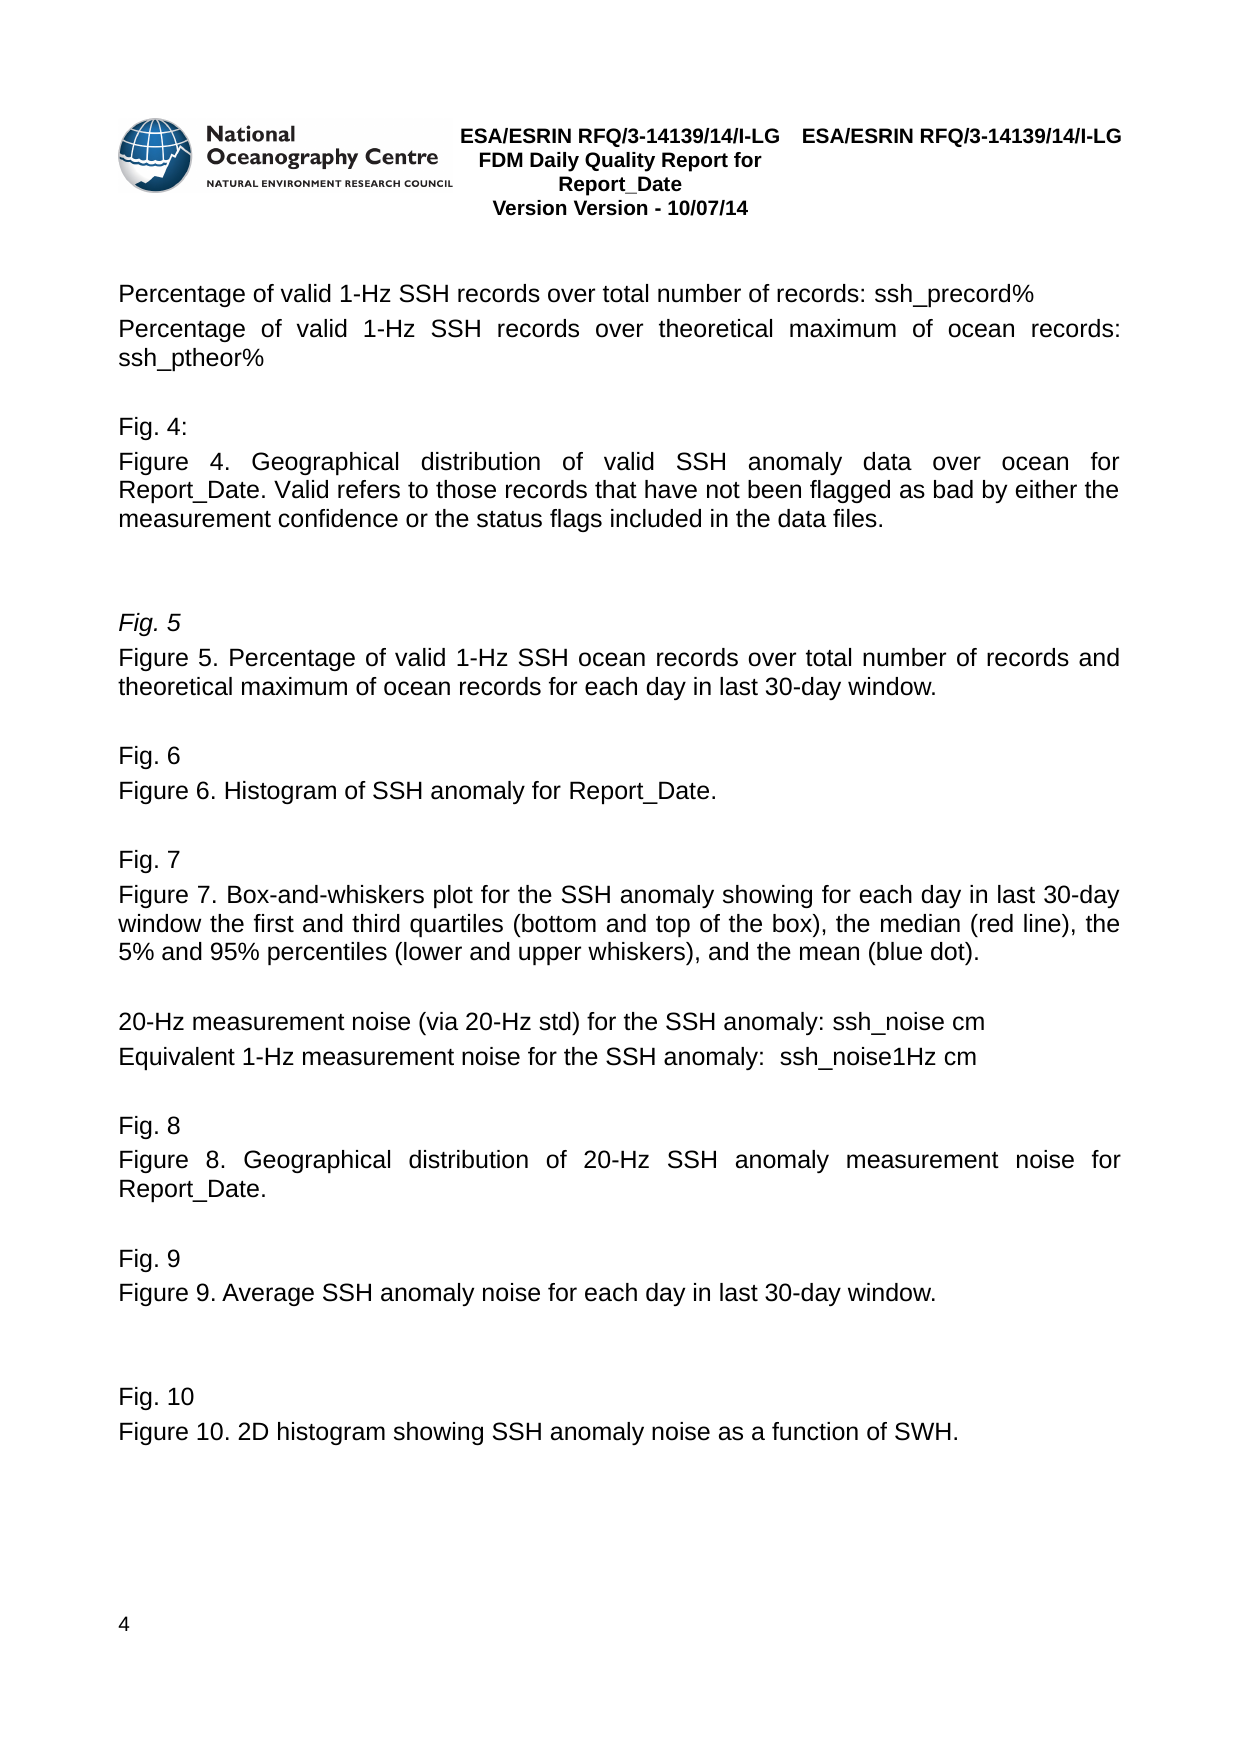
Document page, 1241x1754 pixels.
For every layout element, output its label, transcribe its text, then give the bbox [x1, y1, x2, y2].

text Percentage of valid 1-Hz SSH records over total number of records: ssh_precord% [118, 279, 1122, 308]
text Figure 10. 2D histogram showing SSH anomaly noise as a function of SWH. [118, 1417, 1122, 1446]
text Figure 6. Histogram of SSH anomaly for Report_Date. [118, 776, 1122, 804]
text Figure 7. Box-and-whiskers plot for the SSH anomaly showing for each day in last 30-day window the first and third quartiles (bottom and top of the box), the median (red line), the 5% and 95% percentiles (lower and upper whiskers), and the mean (blue dot). [118, 880, 1122, 966]
text Figure 9. Average SSH anomaly noise for each day in last 30-day window. [118, 1278, 1122, 1307]
text Fig. 4: [118, 412, 1122, 441]
text 20-Hz measurement noise (via 20-Hz std) for the SSH anomaly: ssh_noise cm [118, 1007, 1122, 1036]
text Figure 8. Geographical distribution of 20-Hz SSH anomaly measurement noise for Report_Date. [118, 1146, 1122, 1203]
text Percentage of valid 1-Hz SSH records over theoretical maximum of ocean records: ssh_ptheor% [118, 314, 1122, 371]
text Figure 4. Geographical distribution of valid SSH anomaly data over ocean for Report_Date. Valid refers to those records that have not been flagged as bad by either the measurement confidence or the status flags included in the data files. [118, 447, 1122, 533]
text Fig. 10 [118, 1382, 1122, 1411]
text Fig. 6 [118, 741, 1122, 770]
text Figure 5. Percentage of valid 1-Hz SSH ocean records over total number of records and theoretical maximum of ocean records for each day in last 30-day window. [118, 643, 1122, 701]
text Fig. 5 [118, 608, 1122, 637]
text Fig. 8 [118, 1111, 1122, 1139]
text Fig. 7 [118, 845, 1122, 874]
picture [118, 118, 453, 193]
text Equivalent 1-Hz measurement noise for the SSH anomaly: ssh_noise1Hz cm [118, 1041, 1122, 1070]
text Fig. 9 [118, 1244, 1122, 1272]
